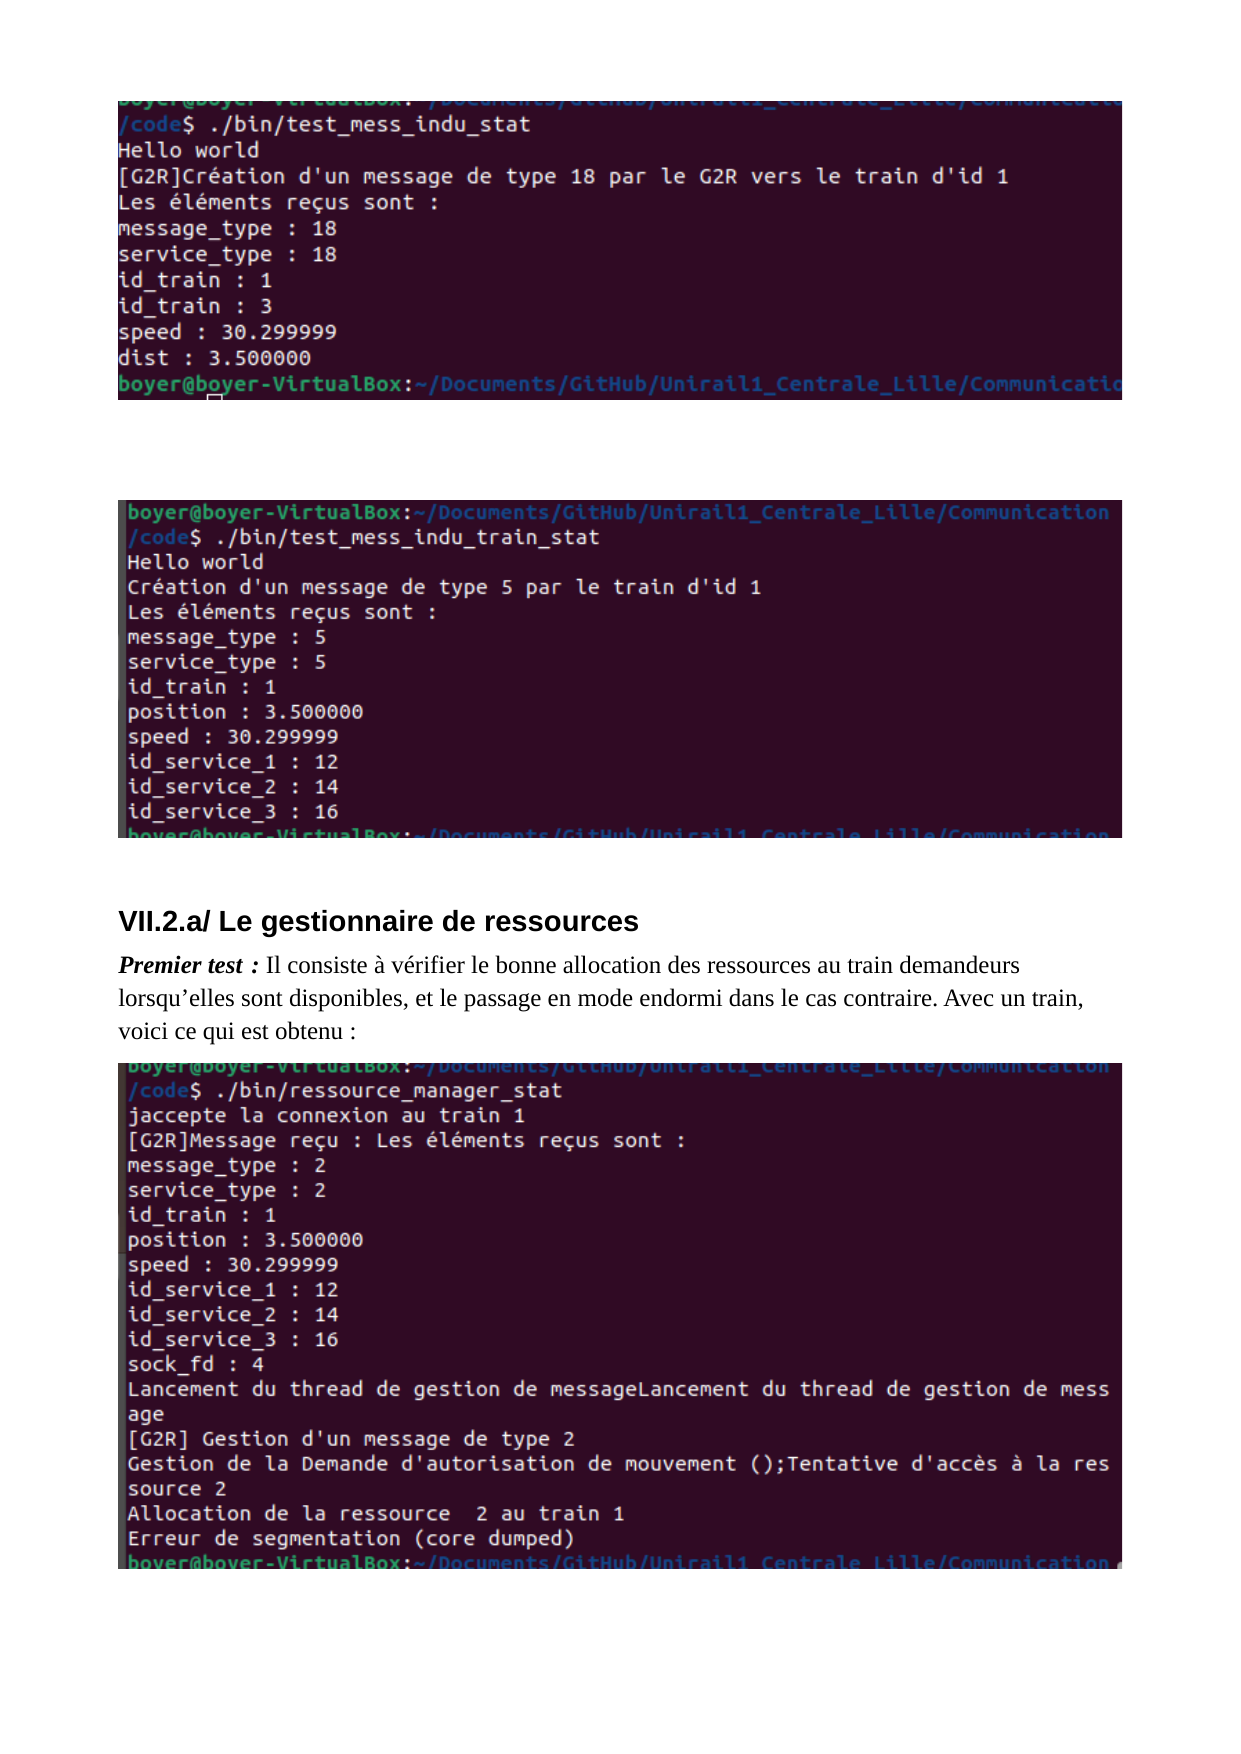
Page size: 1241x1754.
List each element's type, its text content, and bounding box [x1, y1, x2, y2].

subtitle VII.2.a/ Le gestionnaire de ressources [118, 904, 1122, 937]
picture [118, 1063, 1123, 1569]
picture [118, 101, 1123, 400]
text Premier test : Il consiste à vérifier le bonne allocation des ressources au train demandeurs lorsqu’elles sont disponibles, et le passage en mode endormi dans le cas contraire. Avec un train, voici ce qui est obtenu : [118, 950, 1122, 1045]
picture [118, 500, 1123, 838]
